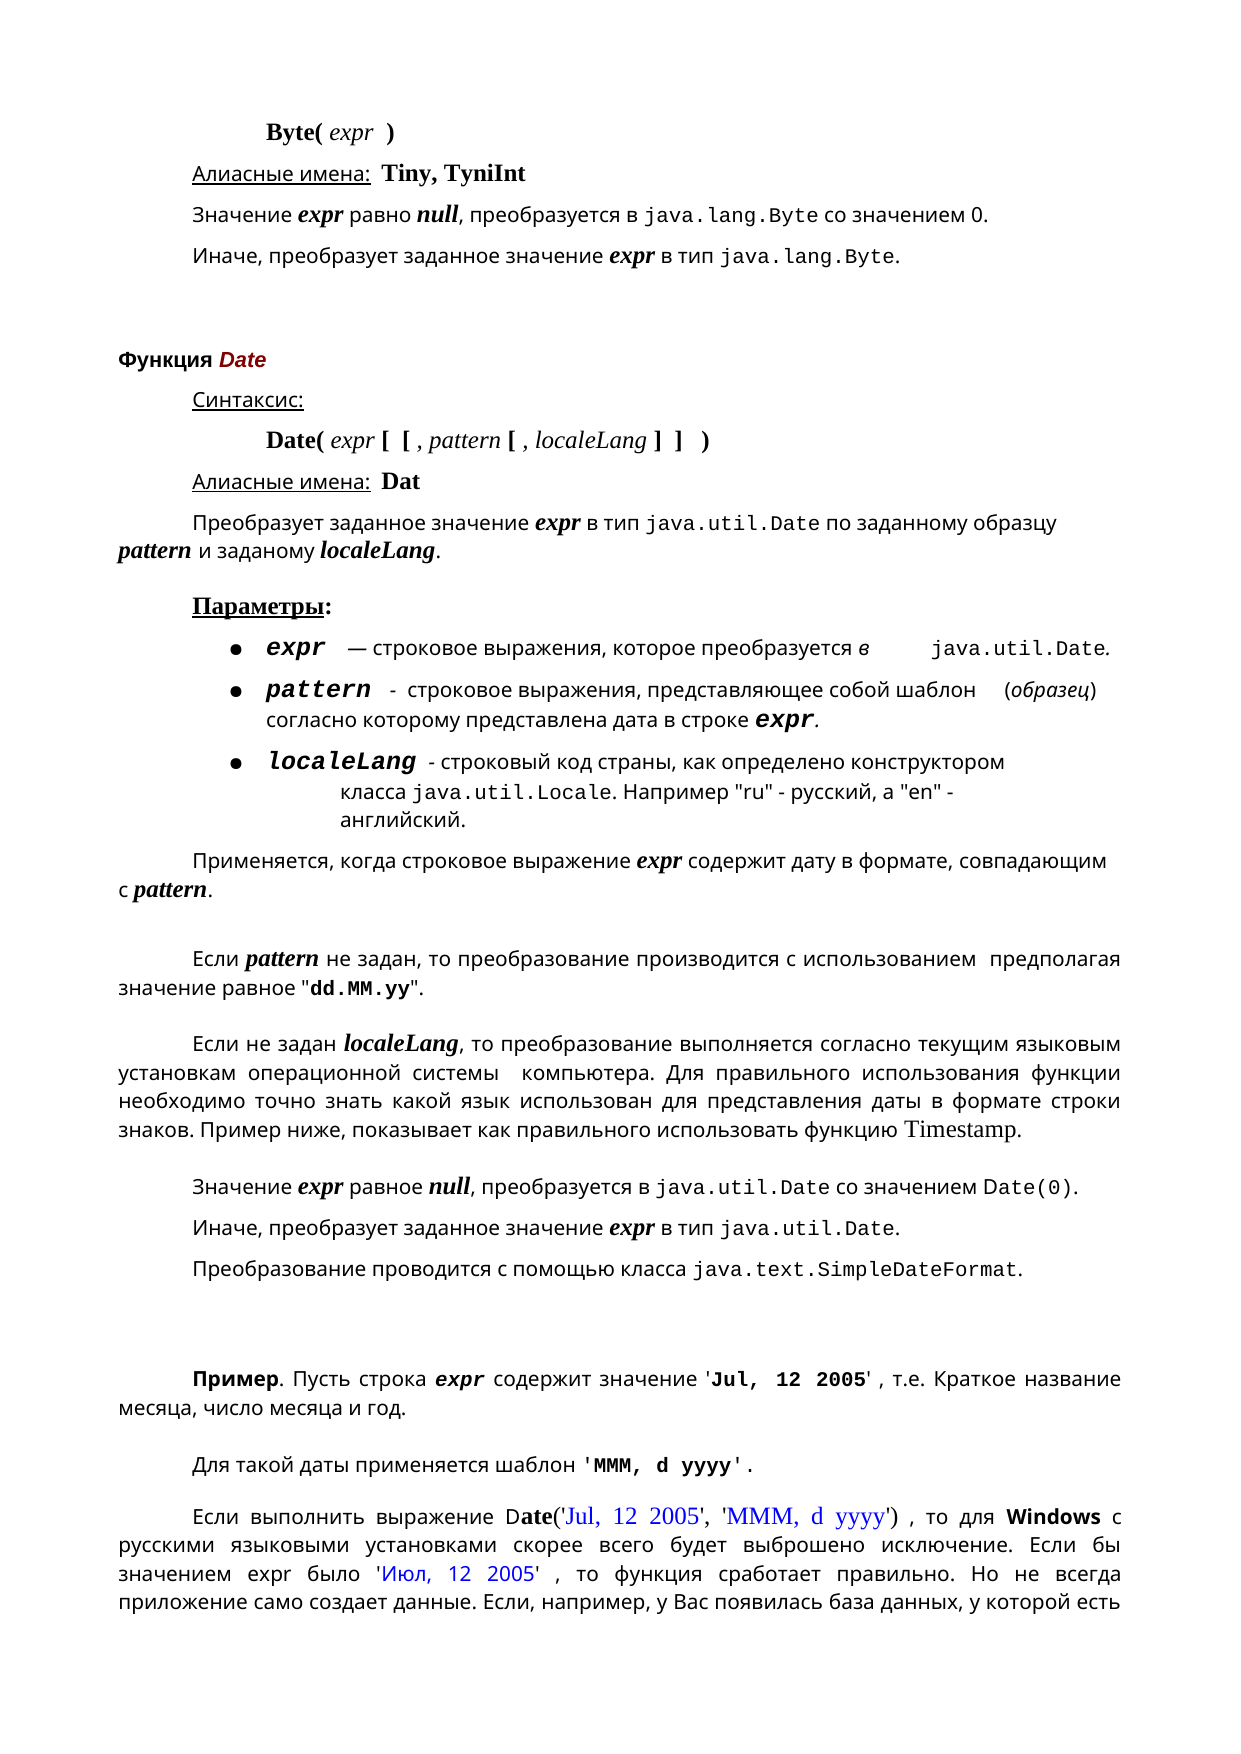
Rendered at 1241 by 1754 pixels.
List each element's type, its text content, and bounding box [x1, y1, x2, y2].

text Преобразует заданное значение expr в тип java.util.Date по заданному образцу [118, 508, 1122, 536]
subtitle Функция Date [118, 348, 1122, 372]
text Значение expr равно null, преобразуется в java.lang.Byte со значением 0. [118, 200, 1122, 228]
text Алиасные имена: Tiny, TyniInt [118, 159, 1122, 187]
list expr — строковое выражения, которое преобразуется в java.util.Date. [228, 633, 1122, 662]
text Date( expr [ [ , pattern [ , localeLang ] ] ) [118, 426, 1122, 454]
text Для такой даты применяется шаблон 'MMM, d yyyy'. [118, 1450, 1122, 1478]
text Применяется, когда строковое выражение expr содержит дату в формате, совпадающим с pattern. [118, 846, 1122, 903]
text Пример. Пусть строка expr содержит значение 'Jul, 12 2005' , т.е. Краткое название месяца, число месяца и год. [118, 1364, 1122, 1421]
list localeLang - строковый код страны, как определено конструктором класса java.util.Locale. Например "ru" - русский, а "en" - английский. [228, 747, 1122, 834]
text Byte( expr ) [118, 118, 1122, 147]
list pattern - строковое выражения, представляющее собой шаблон (образец) согласно которому представлена дата в строке expr. [228, 675, 1122, 734]
text Преобразование проводится с помощью класса java.text.SimpleDateFormat. [118, 1254, 1122, 1282]
text pattern и заданому localeLang. [118, 536, 1122, 565]
text Алиасные имена: Dat [118, 467, 1122, 495]
text Синтаксис: [118, 385, 1122, 413]
text Значение expr равное null, преобразуется в java.util.Date со значением Date(0). [118, 1172, 1122, 1200]
text Если выполнить выражение Date('Jul, 12 2005', 'MMM, d yyyy') , то для Windows с русскими языковыми установками скорее всего будет выброшено исключение. Если бы значением expr было 'Июл, 12 2005' , то функция сработает правильно. Но не всегда приложение само создает данные. Если, например, у Вас появилась база данных, у которой есть [118, 1502, 1122, 1616]
text Иначе, преобразует заданное значение expr в тип java.util.Date. [118, 1213, 1122, 1241]
text Если pattern не задан, то преобразование производится с использованием предполагая значение равное "dd.MM.yy". [118, 944, 1122, 1001]
text Параметры: [118, 592, 1122, 620]
text Иначе, преобразует заданное значение expr в тип java.lang.Byte. [118, 241, 1122, 269]
text Если не задан localeLang, то преобразование выполняется согласно текущим языковым установкам операционной системы компьютера. Для правильного использования функции необходимо точно знать какой язык использован для представления даты в формате строки знаков. Пример ниже, показывает как правильного использовать функцию Timestamp. [118, 1029, 1122, 1143]
